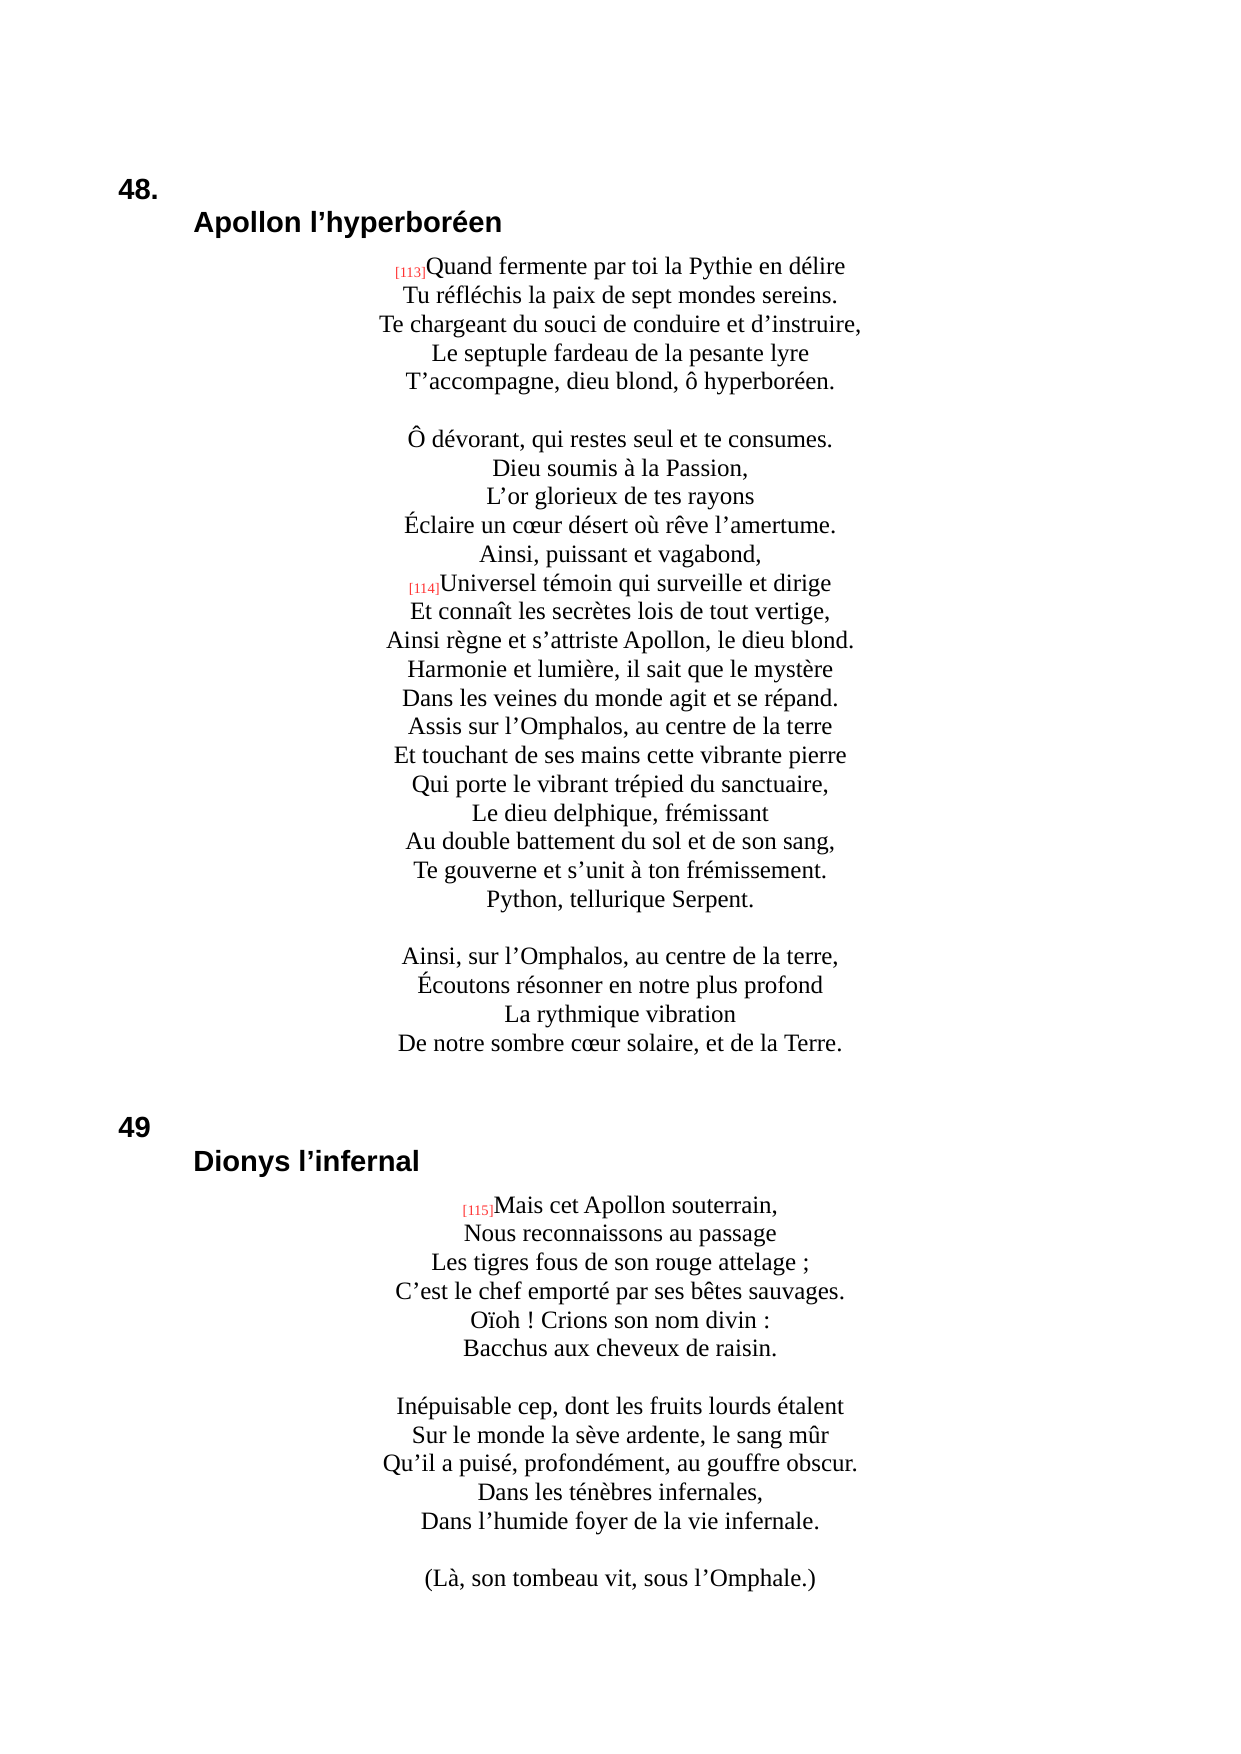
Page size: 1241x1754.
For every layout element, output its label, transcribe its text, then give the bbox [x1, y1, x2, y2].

text [115]Mais cet Apollon souterrain, [118, 1190, 1122, 1218]
text Écoutons résonner en notre plus profond [118, 970, 1122, 999]
text Le dieu delphique, frémissant [118, 798, 1122, 826]
text Inépuisable cep, dont les fruits lourds étalent [118, 1391, 1122, 1420]
text Qu’il a puisé, profondément, au gouffre obscur. [118, 1448, 1122, 1477]
text Te chargeant du souci de conduire et d’instruire, [118, 309, 1122, 338]
text Dieu soumis à la Passion, [118, 453, 1122, 481]
text Assis sur l’Omphalos, au centre de la terre [118, 711, 1122, 740]
text Bacchus aux cheveux de raisin. [118, 1333, 1122, 1362]
text Le septuple fardeau de la pesante lyre [118, 338, 1122, 366]
text Et touchant de ses mains cette vibrante pierre [118, 740, 1122, 769]
text Te gouverne et s’unit à ton frémissement. [118, 855, 1122, 884]
text Dans les ténèbres infernales, [118, 1477, 1122, 1506]
text La rythmique vibration [118, 999, 1122, 1028]
text T’accompagne, dieu blond, ô hyperboréen. [118, 366, 1122, 395]
text (Là, son tombeau vit, sous l’Omphale.) [118, 1563, 1122, 1592]
text Ainsi, puissant et vagabond, [118, 539, 1122, 568]
text Dans l’humide foyer de la vie infernale. [118, 1506, 1122, 1535]
text Ô dévorant, qui restes seul et te consumes. [118, 424, 1122, 453]
text Sur le monde la sève ardente, le sang mûr [118, 1420, 1122, 1448]
text De notre sombre cœur solaire, et de la Terre. [118, 1028, 1122, 1056]
text Au double battement du sol et de son sang, [118, 826, 1122, 855]
text Tu réfléchis la paix de sept mondes sereins. [118, 280, 1122, 309]
text Ainsi règne et s’attriste Apollon, le dieu blond. [118, 625, 1122, 654]
text L’or glorieux de tes rayons [118, 481, 1122, 510]
subtitle 49 Dionys l’infernal [118, 1110, 1122, 1177]
text Harmonie et lumière, il sait que le mystère [118, 654, 1122, 683]
text Nous reconnaissons au passage [118, 1218, 1122, 1247]
text Ainsi, sur l’Omphalos, au centre de la terre, [118, 941, 1122, 970]
text [114]Universel témoin qui surveille et dirige [118, 568, 1122, 596]
text Éclaire un cœur désert où rêve l’amertume. [118, 510, 1122, 539]
text Dans les veines du monde agit et se répand. [118, 683, 1122, 711]
text [113]Quand fermente par toi la Pythie en délire [118, 251, 1122, 280]
text Qui porte le vibrant trépied du sanctuaire, [118, 769, 1122, 798]
text Les tigres fous de son rouge attelage ; [118, 1247, 1122, 1276]
text Et connaît les secrètes lois de tout vertige, [118, 596, 1122, 625]
subtitle 48. Apollon l’hyperboréen [118, 172, 1122, 239]
text Oïoh ! Crions son nom divin : [118, 1305, 1122, 1333]
text C’est le chef emporté par ses bêtes sauvages. [118, 1276, 1122, 1305]
text Python, tellurique Serpent. [118, 884, 1122, 913]
